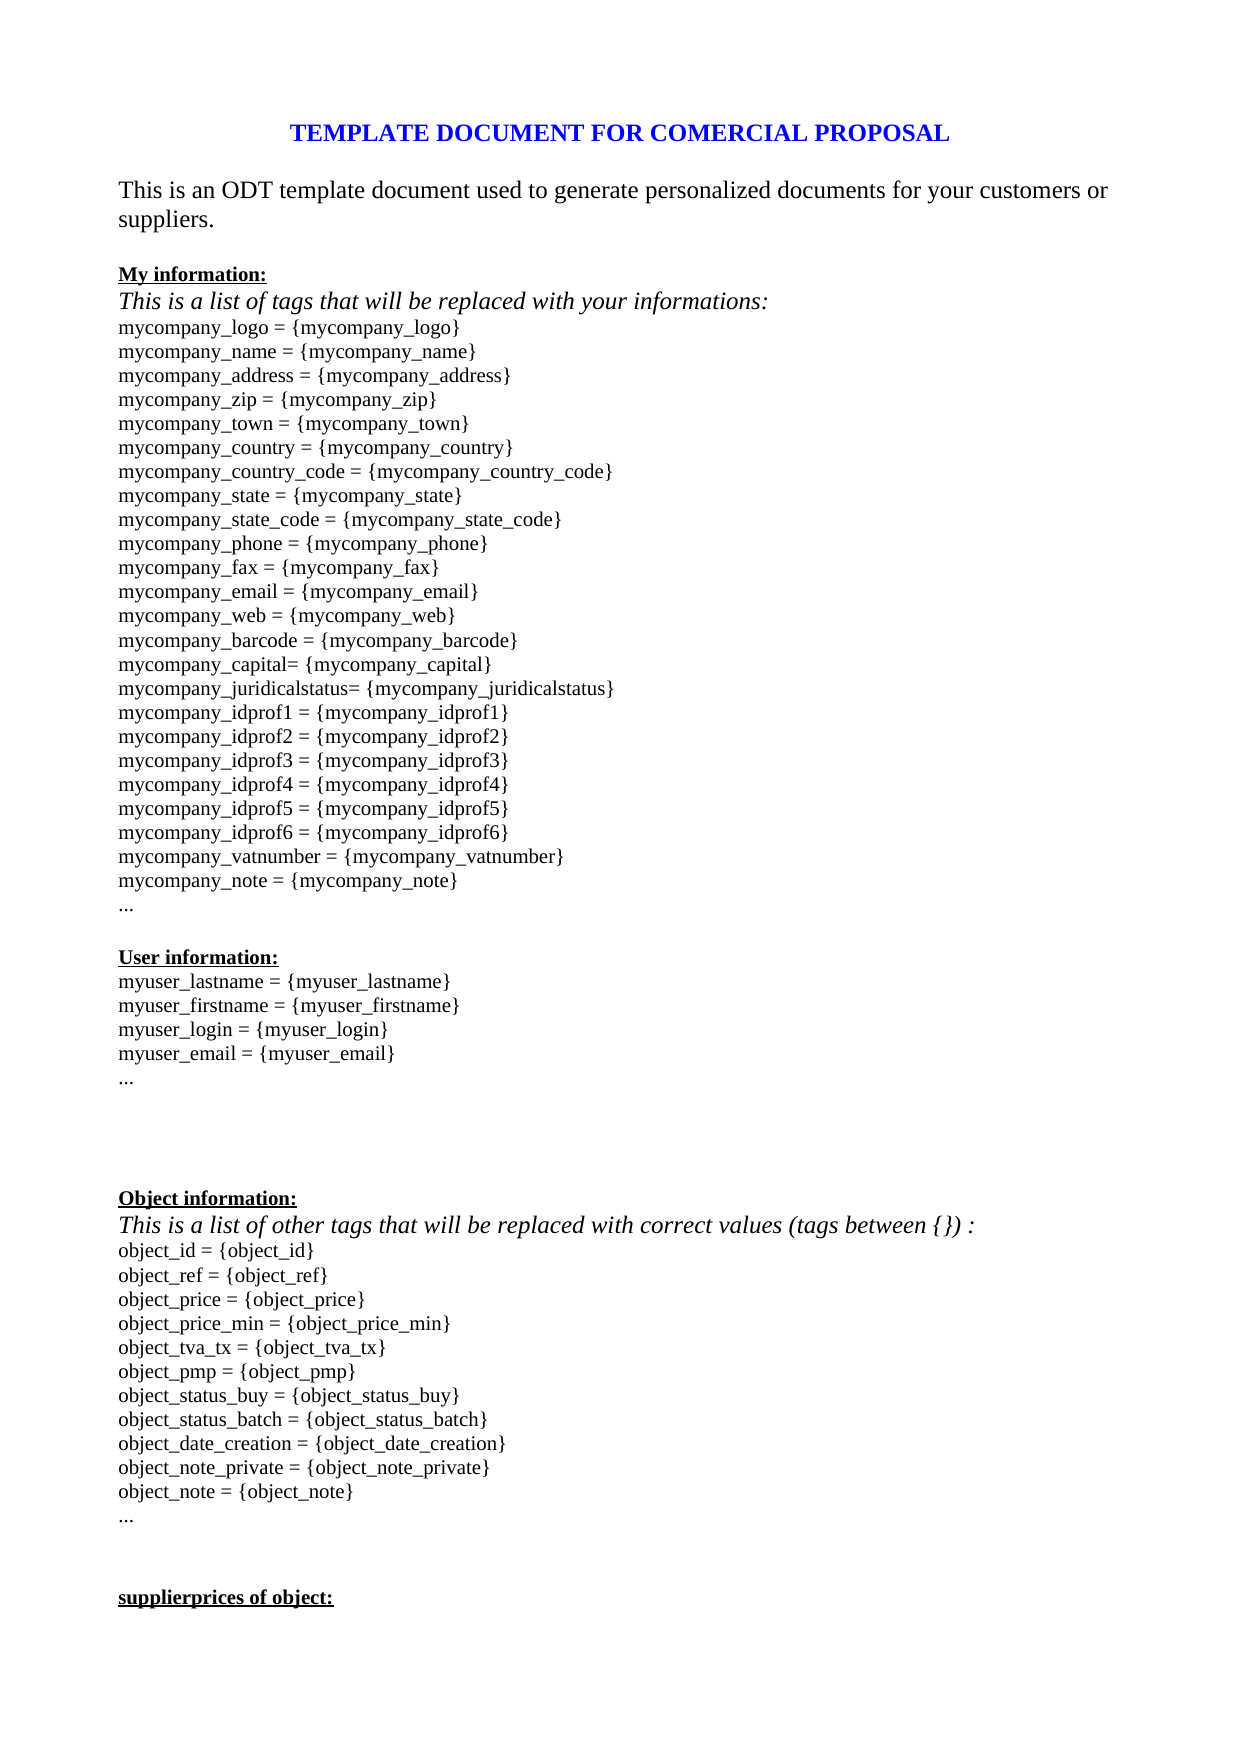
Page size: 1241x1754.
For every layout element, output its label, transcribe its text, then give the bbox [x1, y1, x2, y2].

text object_price = {object_price} [118, 1287, 1122, 1311]
text myuser_firstname = {myuser_firstname} [118, 993, 1122, 1017]
text supplierprices of object: [118, 1585, 1122, 1609]
text User information: [118, 945, 1122, 969]
text object_date_creation = {object_date_creation} [118, 1431, 1122, 1455]
text My information: [118, 262, 1122, 286]
text mycompany_logo = {mycompany_logo} [118, 315, 1122, 339]
text mycompany_idprof3 = {mycompany_idprof3} [118, 748, 1122, 772]
text mycompany_state = {mycompany_state} [118, 483, 1122, 507]
text ... [118, 1065, 1122, 1089]
text myuser_lastname = {myuser_lastname} [118, 969, 1122, 993]
text mycompany_idprof6 = {mycompany_idprof6} [118, 820, 1122, 844]
text This is an ODT template document used to generate personalized documents for your customers or suppliers. [118, 176, 1122, 233]
text mycompany_fax = {mycompany_fax} [118, 555, 1122, 579]
text object_note_private = {object_note_private} [118, 1455, 1122, 1479]
text mycompany_country = {mycompany_country} [118, 435, 1122, 459]
text TEMPLATE DOCUMENT FOR COMERCIAL PROPOSAL [118, 118, 1122, 147]
text This is a list of other tags that will be replaced with correct values (tags between {}) : [118, 1210, 1122, 1238]
text ... [118, 892, 1122, 916]
text myuser_login = {myuser_login} [118, 1017, 1122, 1041]
text mycompany_barcode = {mycompany_barcode} [118, 627, 1122, 652]
text object_ref = {object_ref} [118, 1262, 1122, 1287]
text mycompany_name = {mycompany_name} [118, 339, 1122, 363]
text mycompany_idprof2 = {mycompany_idprof2} [118, 724, 1122, 748]
text myuser_email = {myuser_email} [118, 1041, 1122, 1065]
text object_pmp = {object_pmp} [118, 1359, 1122, 1383]
text object_status_buy = {object_status_buy} [118, 1383, 1122, 1407]
text mycompany_note = {mycompany_note} [118, 868, 1122, 892]
text This is a list of tags that will be replaced with your informations: [118, 286, 1122, 315]
text mycompany_town = {mycompany_town} [118, 411, 1122, 435]
text mycompany_web = {mycompany_web} [118, 603, 1122, 627]
text mycompany_idprof1 = {mycompany_idprof1} [118, 700, 1122, 724]
text mycompany_phone = {mycompany_phone} [118, 531, 1122, 555]
text ... [118, 1503, 1122, 1527]
text mycompany_state_code = {mycompany_state_code} [118, 507, 1122, 531]
text mycompany_country_code = {mycompany_country_code} [118, 459, 1122, 483]
text object_price_min = {object_price_min} [118, 1311, 1122, 1335]
text mycompany_idprof4 = {mycompany_idprof4} [118, 772, 1122, 796]
text mycompany_capital= {mycompany_capital} [118, 652, 1122, 676]
text mycompany_zip = {mycompany_zip} [118, 387, 1122, 411]
text mycompany_address = {mycompany_address} [118, 363, 1122, 387]
text Object information: [118, 1186, 1122, 1210]
text mycompany_idprof5 = {mycompany_idprof5} [118, 796, 1122, 820]
text mycompany_vatnumber = {mycompany_vatnumber} [118, 844, 1122, 868]
text object_status_batch = {object_status_batch} [118, 1407, 1122, 1431]
text mycompany_juridicalstatus= {mycompany_juridicalstatus} [118, 676, 1122, 700]
text mycompany_email = {mycompany_email} [118, 579, 1122, 603]
text object_id = {object_id} [118, 1238, 1122, 1262]
text object_note = {object_note} [118, 1479, 1122, 1503]
text object_tva_tx = {object_tva_tx} [118, 1335, 1122, 1359]
